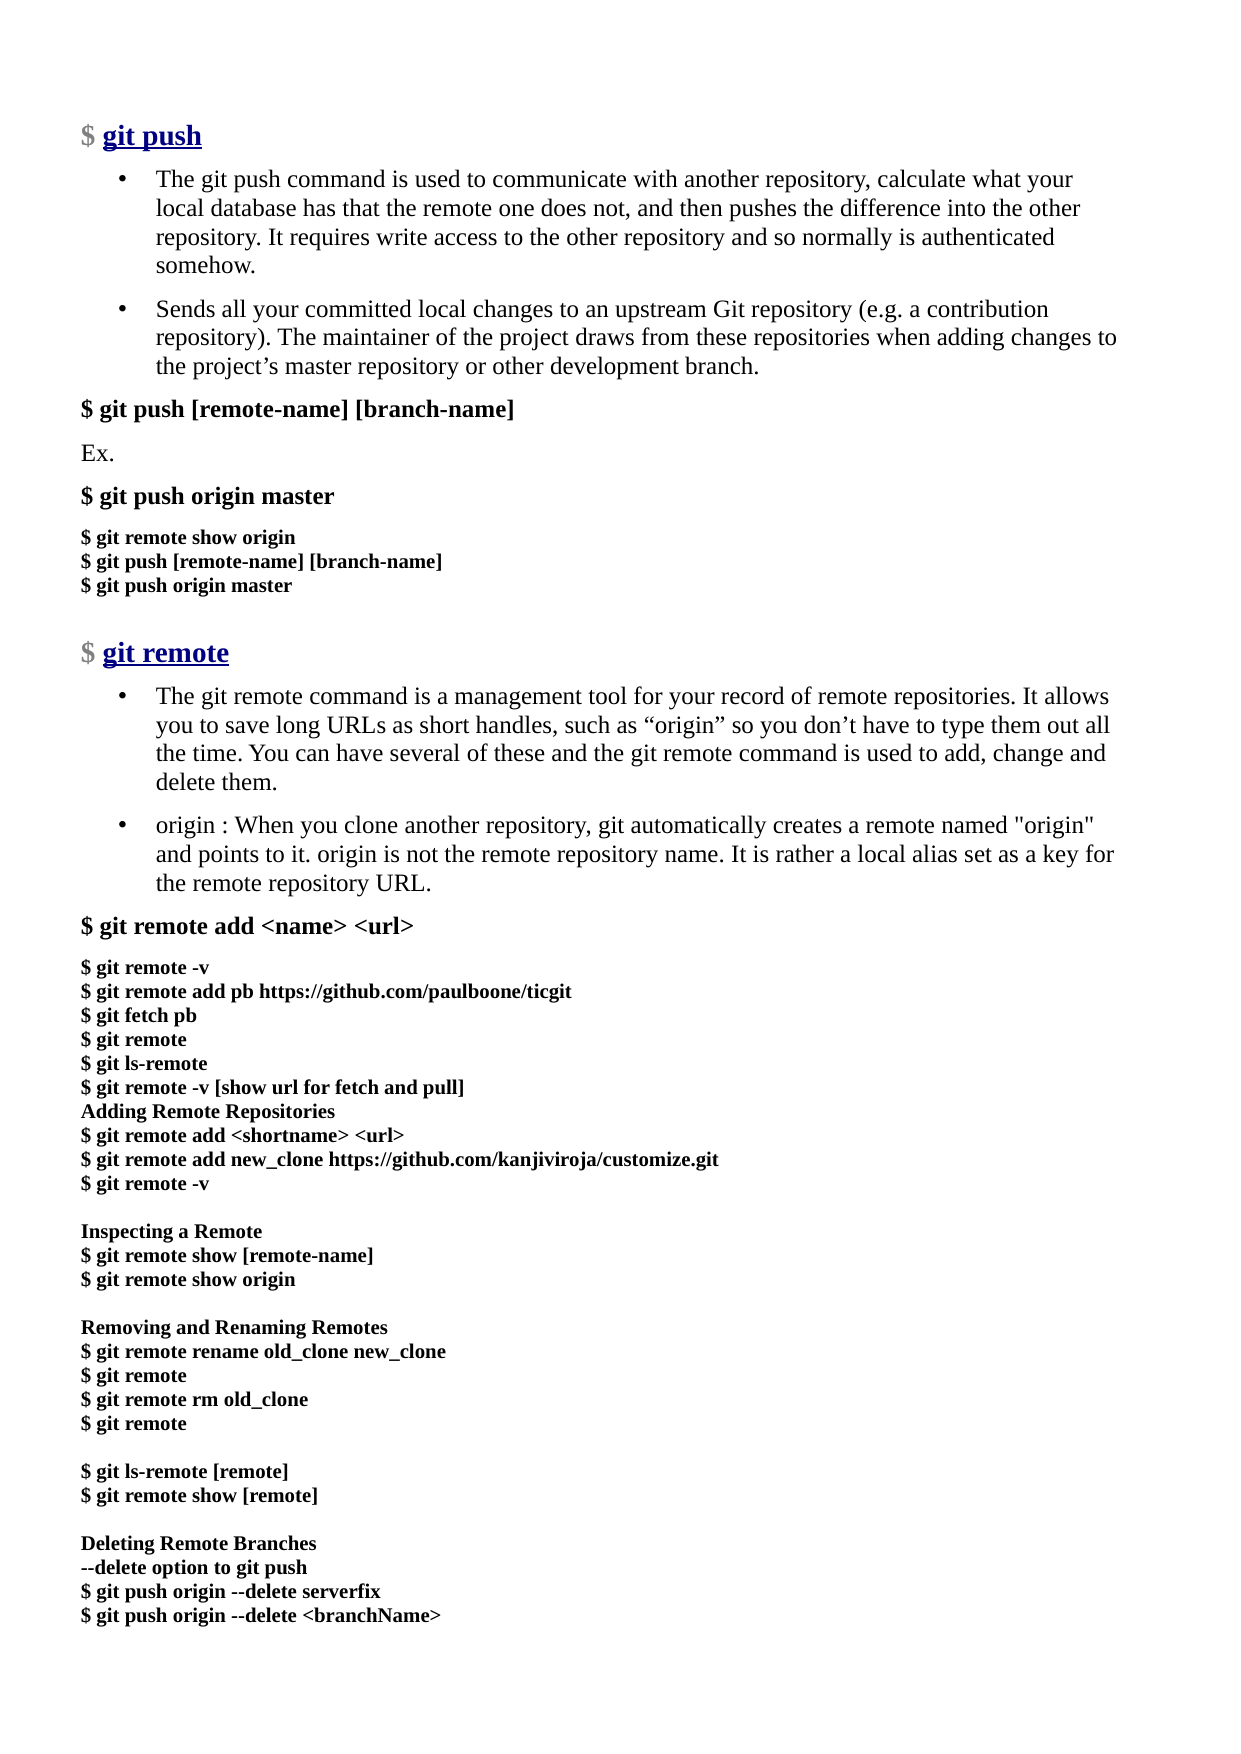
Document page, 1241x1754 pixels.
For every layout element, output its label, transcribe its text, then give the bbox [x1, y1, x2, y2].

list The git remote command is a management tool for your record of remote repositories. It allows you to save long URLs as short handles, such as “origin” so you don’t have to type them out all the time. You can have several of these and the git remote command is used to add, change and delete them. [118, 681, 1122, 796]
text $ git push origin master [81, 481, 1122, 510]
list origin : When you clone another repository, git automatically creates a remote named "origin" and points to it. origin is not the remote repository name. It is rather a local alias set as a key for the remote repository URL. [118, 811, 1122, 897]
text Removing and Renaming Remotes $ git remote rename old_clone new_clone $ git remote [81, 1315, 1122, 1387]
subtitle $ git push [81, 118, 1122, 152]
text $ git remote add pb https://github.com/paulboone/ticgit [81, 979, 1122, 1003]
text $ git ls-remote [remote] $ git remote show [remote] [81, 1459, 1122, 1507]
text $ git remote show origin [81, 524, 1122, 549]
text $ git push [remote-name] [branch-name] $ git push origin master [81, 549, 1122, 597]
list The git push command is used to communicate with another repository, calculate what your local database has that the remote one does not, and then pushes the difference into the other repository. It requires write access to the other repository and so normally is authenticated somehow. [118, 164, 1122, 279]
text $ git remote add <name> <url> [81, 911, 1122, 940]
text $ git remote $ git ls-remote $ git remote -v [show url for fetch and pull] Adding Remote Repositories $ git remote add <shortname> <url> $ git remote add new_clone https://github.com/kanjiviroja/customize.git $ git remote -v [81, 1027, 1122, 1195]
text $ git remote -v [81, 955, 1122, 979]
text Deleting Remote Branches --delete option to git push $ git push origin --delete serverfix $ git push origin --delete <branchName> [81, 1531, 1122, 1627]
text Inspecting a Remote $ git remote show [remote-name] $ git remote show origin [81, 1219, 1122, 1291]
list Sends all your committed local changes to an upstream Git repository (e.g. a contribution repository). The maintainer of the project draws from these repositories when adding changes to the project’s master repository or other development branch. [118, 294, 1122, 380]
text Ex. [81, 438, 1122, 467]
text $ git fetch pb [81, 1003, 1122, 1027]
text $ git remote rm old_clone $ git remote [81, 1387, 1122, 1435]
subtitle $ git remote [81, 635, 1122, 668]
text $ git push [remote-name] [branch-name] [81, 394, 1122, 423]
